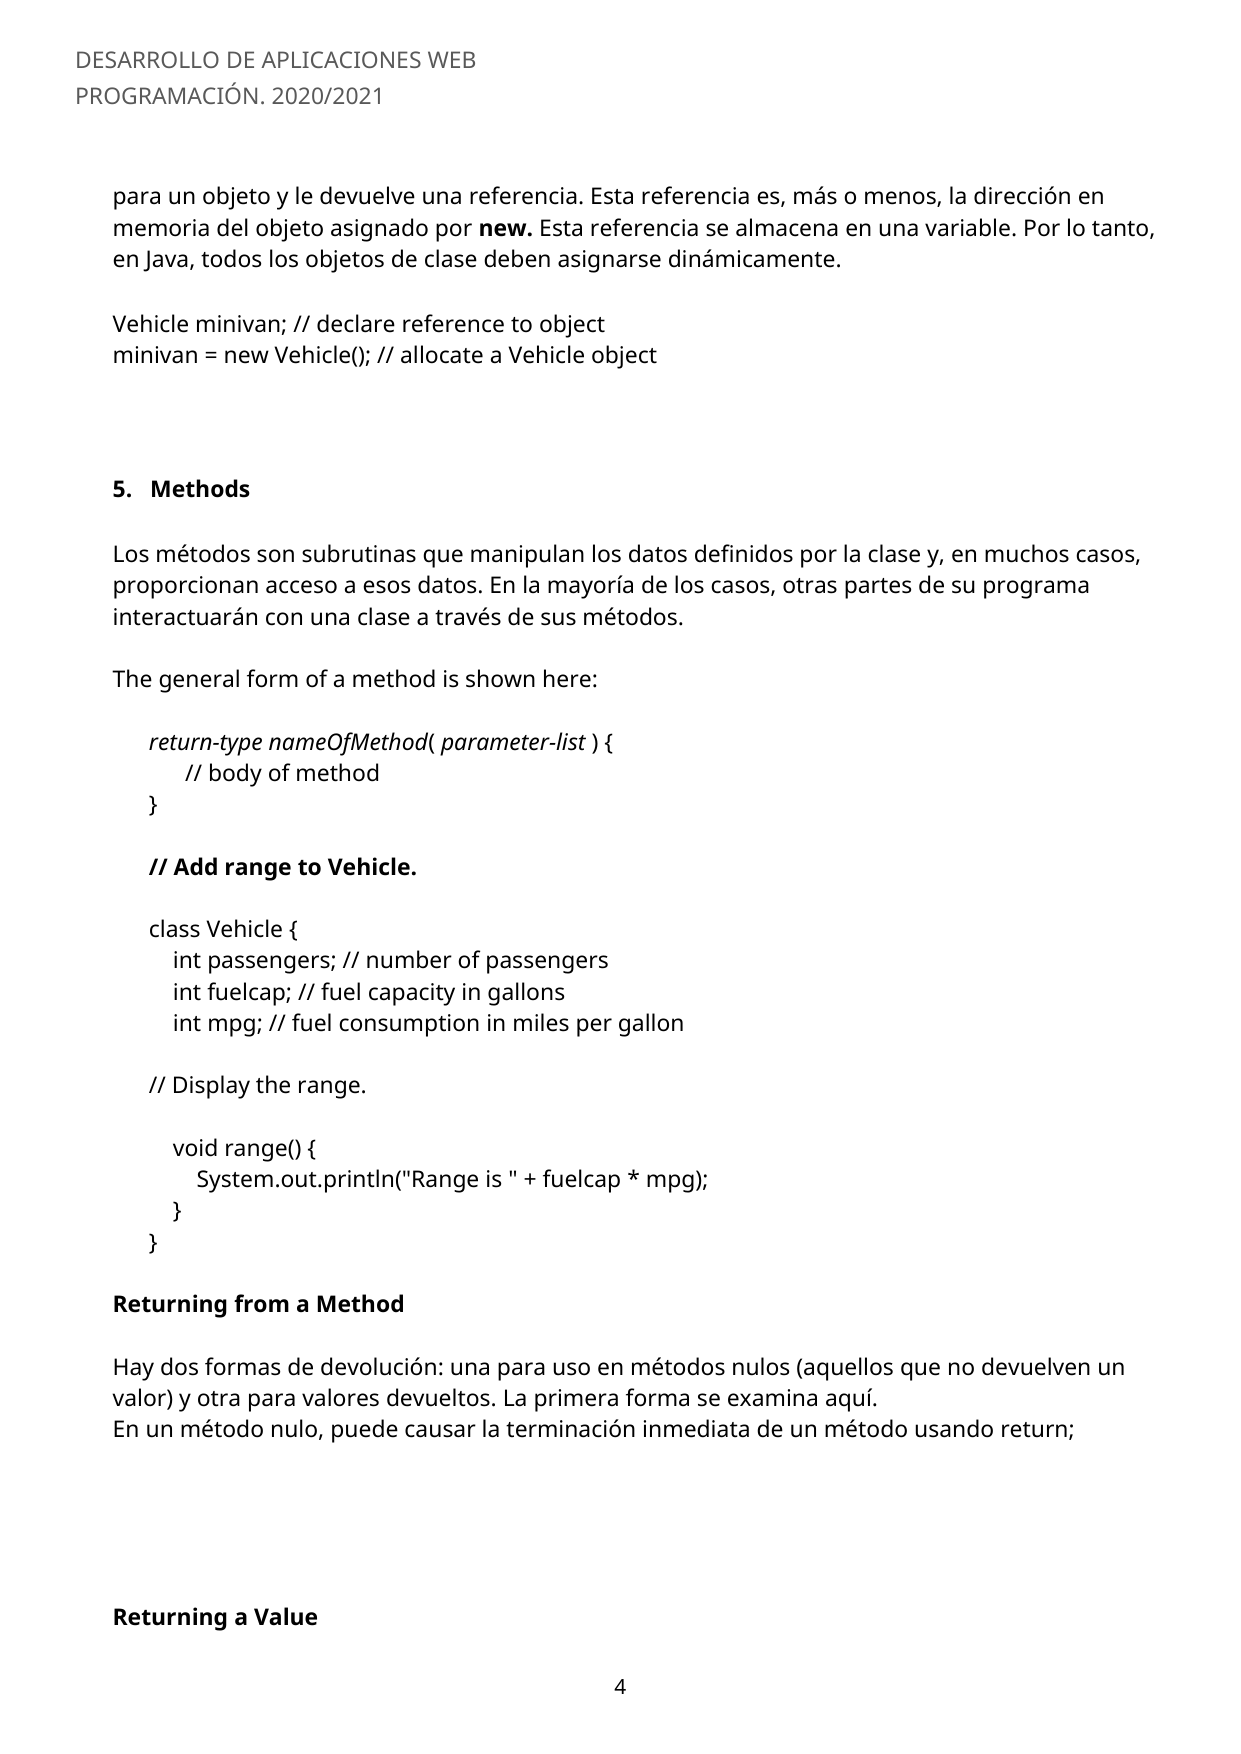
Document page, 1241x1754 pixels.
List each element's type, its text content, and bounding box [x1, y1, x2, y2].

text Los métodos son subrutinas que manipulan los datos definidos por la clase y, en muchos casos, proporcionan acceso a esos datos. En la mayoría de los casos, otras partes de su programa interactuarán con una clase a través de sus métodos. [112, 538, 1165, 632]
text } [149, 1194, 1165, 1226]
list Methods [112, 473, 1165, 504]
text return-type nameOfMethod( parameter-list ) { [149, 726, 1165, 757]
text // Display the range. [149, 1069, 1165, 1101]
text Hay dos formas de devolución: una para uso en métodos nulos (aquellos que no devuelven un valor) y otra para valores devueltos. La primera forma se examina aquí. En un método nulo, puede causar la terminación inmediata de un método usando return; [112, 1351, 1165, 1444]
text int passengers; // number of passengers [149, 944, 1165, 976]
text The general form of a method is shown here: [75, 663, 1165, 694]
text Returning from a Method [112, 1288, 1165, 1319]
text // body of method [149, 757, 1165, 788]
text } [149, 788, 1165, 819]
text Vehicle minivan; // declare reference to object [112, 308, 1165, 339]
text System.out.println("Range is " + fuelcap * mpg); [149, 1163, 1165, 1194]
text Returning a Value [75, 1601, 1165, 1632]
text para un objeto y le devuelve una referencia. Esta referencia es, más o menos, la dirección en memoria del objeto asignado por new. Esta referencia se almacena en una variable. Por lo tanto, en Java, todos los objetos de clase deben asignarse dinámicamente. [112, 180, 1165, 274]
text // Add range to Vehicle. [149, 851, 1165, 882]
text class Vehicle { [149, 913, 1165, 944]
text minivan = new Vehicle(); // allocate a Vehicle object [112, 339, 1165, 371]
text void range() { [149, 1132, 1165, 1163]
text int mpg; // fuel consumption in miles per gallon [149, 1007, 1165, 1038]
text } [149, 1226, 1165, 1257]
text int fuelcap; // fuel capacity in gallons [149, 976, 1165, 1007]
